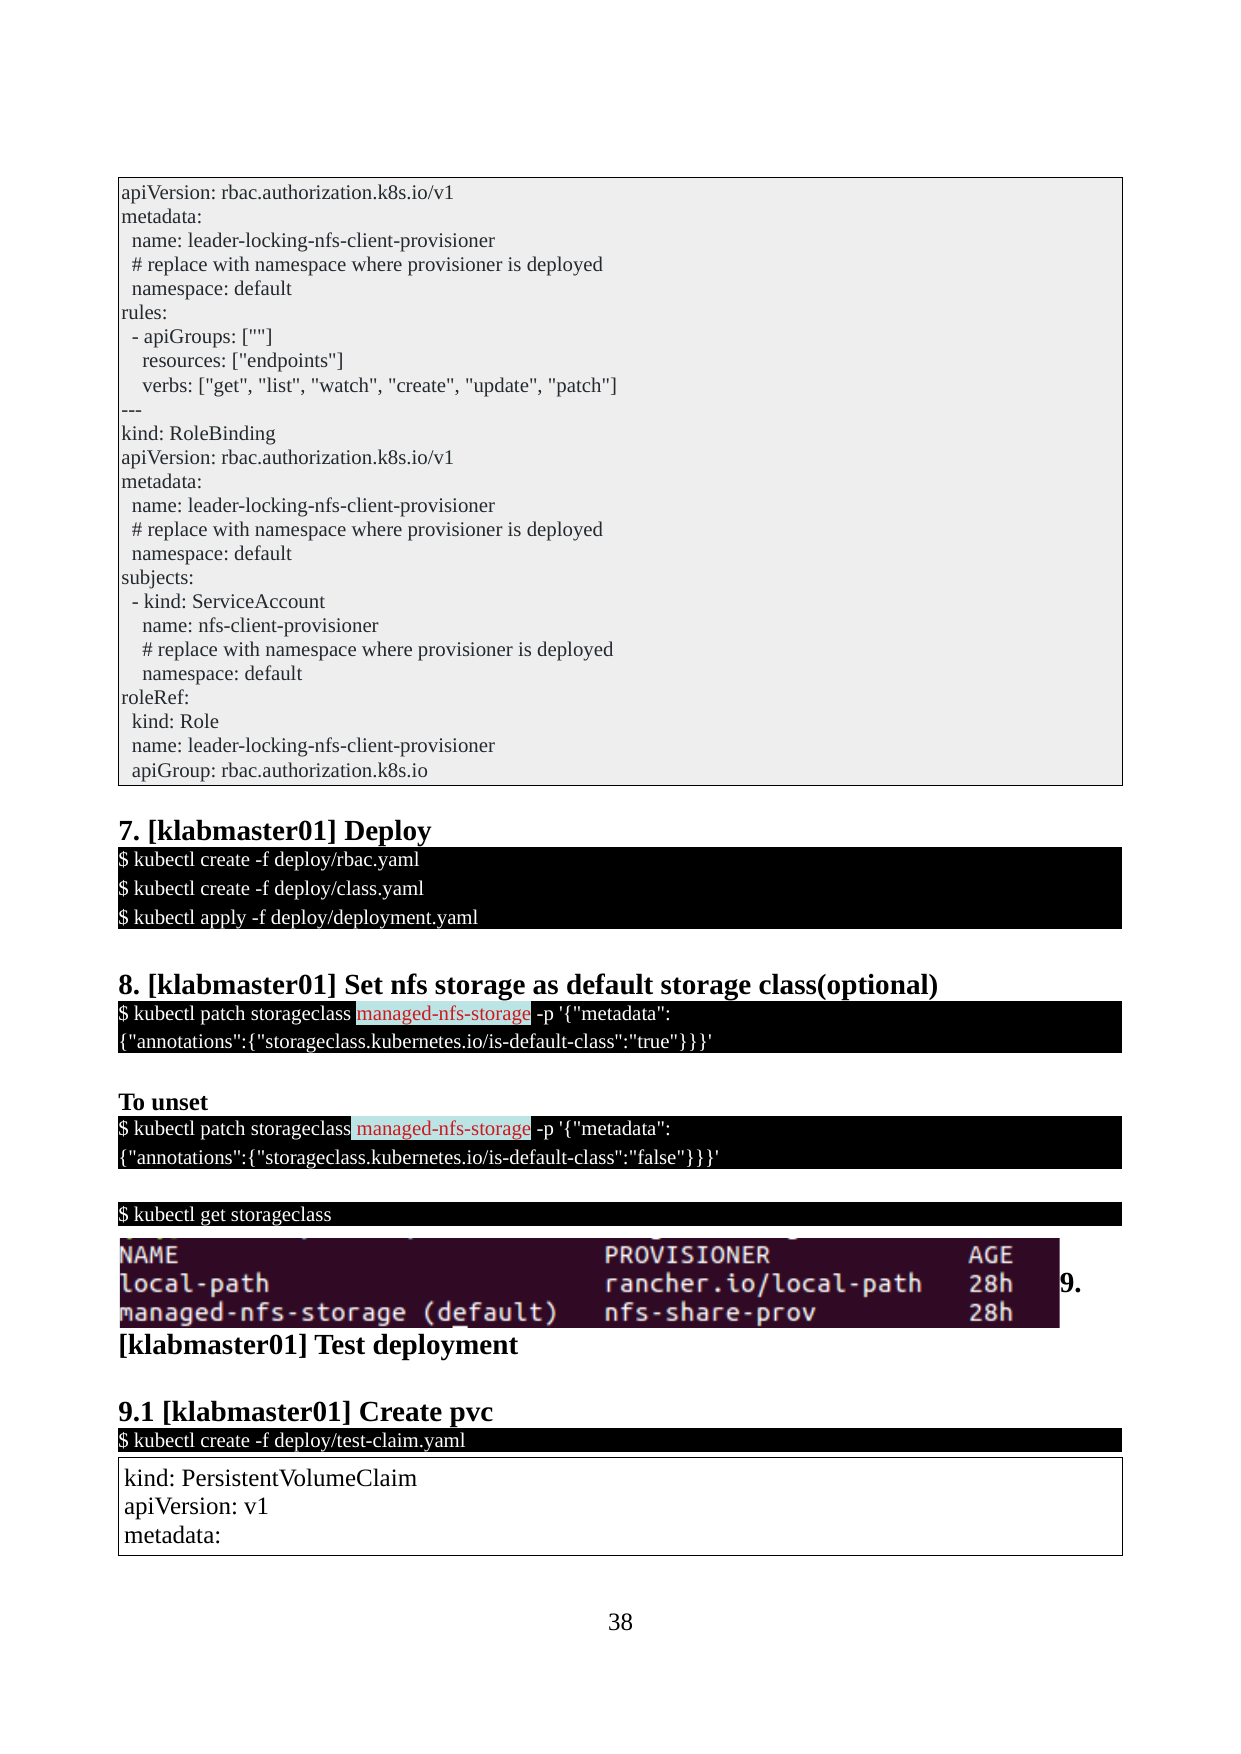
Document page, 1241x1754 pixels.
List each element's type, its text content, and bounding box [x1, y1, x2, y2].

text name: leader-locking-nfs-client-provisioner [119, 225, 1122, 249]
text resources: ["endpoints"] [119, 345, 1122, 369]
text name: leader-locking-nfs-client-provisioner [119, 730, 1122, 754]
text apiVersion: rbac.authorization.k8s.io/v1 [119, 442, 1122, 466]
text namespace: default [119, 538, 1122, 562]
text rules: [119, 297, 1122, 321]
text roleRef: [119, 682, 1122, 706]
text $ kubectl create -f deploy/rbac.yaml [118, 847, 1122, 871]
text kind: Role [119, 706, 1122, 730]
text $ kubectl get storageclass [118, 1202, 1122, 1226]
table_header kind: PersistentVolumeClaim apiVersion: v1 metadata: [119, 1458, 1122, 1555]
text name: leader-locking-nfs-client-provisioner [119, 490, 1122, 514]
text # replace with namespace where provisioner is deployed [119, 514, 1122, 538]
text 9.1 [klabmaster01] Create pvc [118, 1394, 1122, 1428]
text namespace: default [119, 273, 1122, 297]
text kind: RoleBinding [119, 417, 1122, 442]
text - kind: ServiceAccount [119, 586, 1122, 610]
text 9. [klabmaster01] Test deployment [118, 1265, 1122, 1361]
text verbs: ["get", "list", "watch", "create", "update", "patch"] [119, 369, 1122, 393]
text $ kubectl apply -f deploy/deployment.yaml [118, 905, 1122, 929]
text # replace with namespace where provisioner is deployed [119, 249, 1122, 273]
text subjects: [119, 562, 1122, 586]
text 7. [klabmaster01] Deploy [118, 813, 1122, 847]
text $ kubectl patch storageclass managed-nfs-storage -p '{"metadata": [118, 1116, 1122, 1140]
text namespace: default [119, 658, 1122, 682]
text 8. [klabmaster01] Set nfs storage as default storage class(optional) [118, 967, 1122, 1001]
text metadata: [119, 201, 1122, 225]
text - apiGroups: [""] [119, 321, 1122, 345]
text {"annotations":{"storageclass.kubernetes.io/is-default-class":"false"}}}' [118, 1145, 1122, 1169]
text $ kubectl create -f deploy/class.yaml [118, 876, 1122, 900]
text metadata: [119, 466, 1122, 490]
text {"annotations":{"storageclass.kubernetes.io/is-default-class":"true"}}}' [118, 1029, 1122, 1053]
text apiVersion: rbac.authorization.k8s.io/v1 [119, 178, 1122, 201]
text --- [119, 393, 1122, 417]
text name: nfs-client-provisioner [119, 610, 1122, 634]
text To unset [118, 1087, 1122, 1116]
text $ kubectl patch storageclass managed-nfs-storage -p '{"metadata": [118, 1001, 1122, 1025]
text # replace with namespace where provisioner is deployed [119, 634, 1122, 658]
text $ kubectl create -f deploy/test-claim.yaml [118, 1428, 1122, 1452]
picture [119, 1238, 1060, 1328]
text apiGroup: rbac.authorization.k8s.io [119, 754, 1122, 785]
